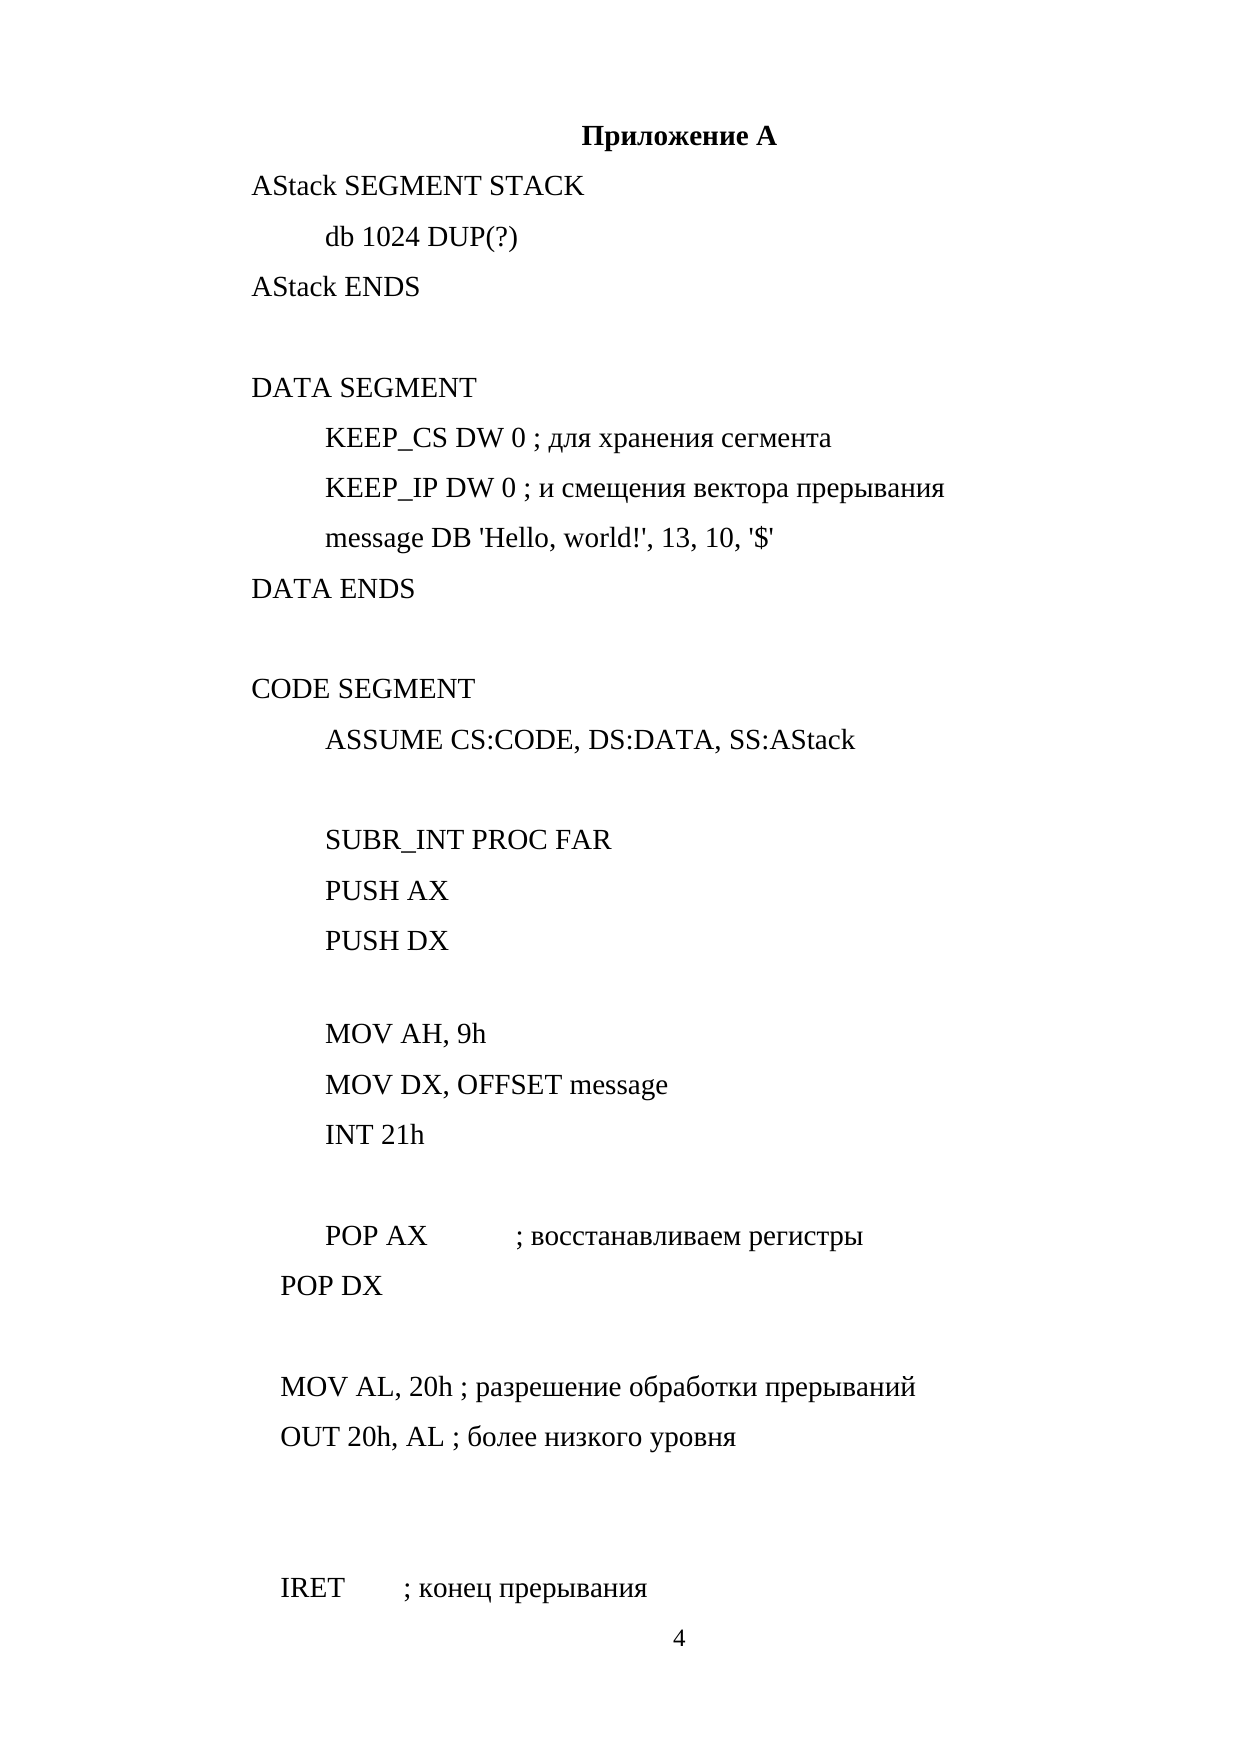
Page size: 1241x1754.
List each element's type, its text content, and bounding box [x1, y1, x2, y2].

text OUT 20h, AL ; более низкого уровня [177, 1419, 1181, 1453]
text PUSH AX [177, 873, 1181, 906]
text message DB 'Hello, world!', 13, 10, '$' [177, 521, 1181, 554]
text POP DX [177, 1268, 1181, 1302]
text DATA ENDS [177, 571, 1181, 604]
text KEEP_CS DW 0 ; для хранения сегмента [177, 420, 1181, 453]
text INT 21h [177, 1117, 1181, 1151]
text AStack ENDS [177, 269, 1181, 303]
text SUBR_INT PROC FAR [177, 822, 1181, 856]
text ASSUME CS:CODE, DS:DATA, SS:AStack [177, 722, 1181, 755]
text KEEP_IP DW 0 ; и смещения вектора прерывания [177, 470, 1181, 504]
text Приложение А [177, 118, 1181, 152]
text MOV DX, OFFSET message [177, 1067, 1181, 1100]
text IRET ; конец прерывания [177, 1570, 1181, 1603]
text DATA SEGMENT [177, 370, 1181, 403]
text MOV AL, 20h ; разрешение обработки прерываний [177, 1369, 1181, 1402]
text POP AX ; восстанавливаем регистры [177, 1218, 1181, 1251]
text CODE SEGMENT [177, 672, 1181, 705]
text db 1024 DUP(?) [177, 219, 1181, 252]
text PUSH DX [177, 923, 1181, 957]
text AStack SEGMENT STACK [177, 168, 1181, 202]
text MOV AH, 9h [177, 1017, 1181, 1050]
